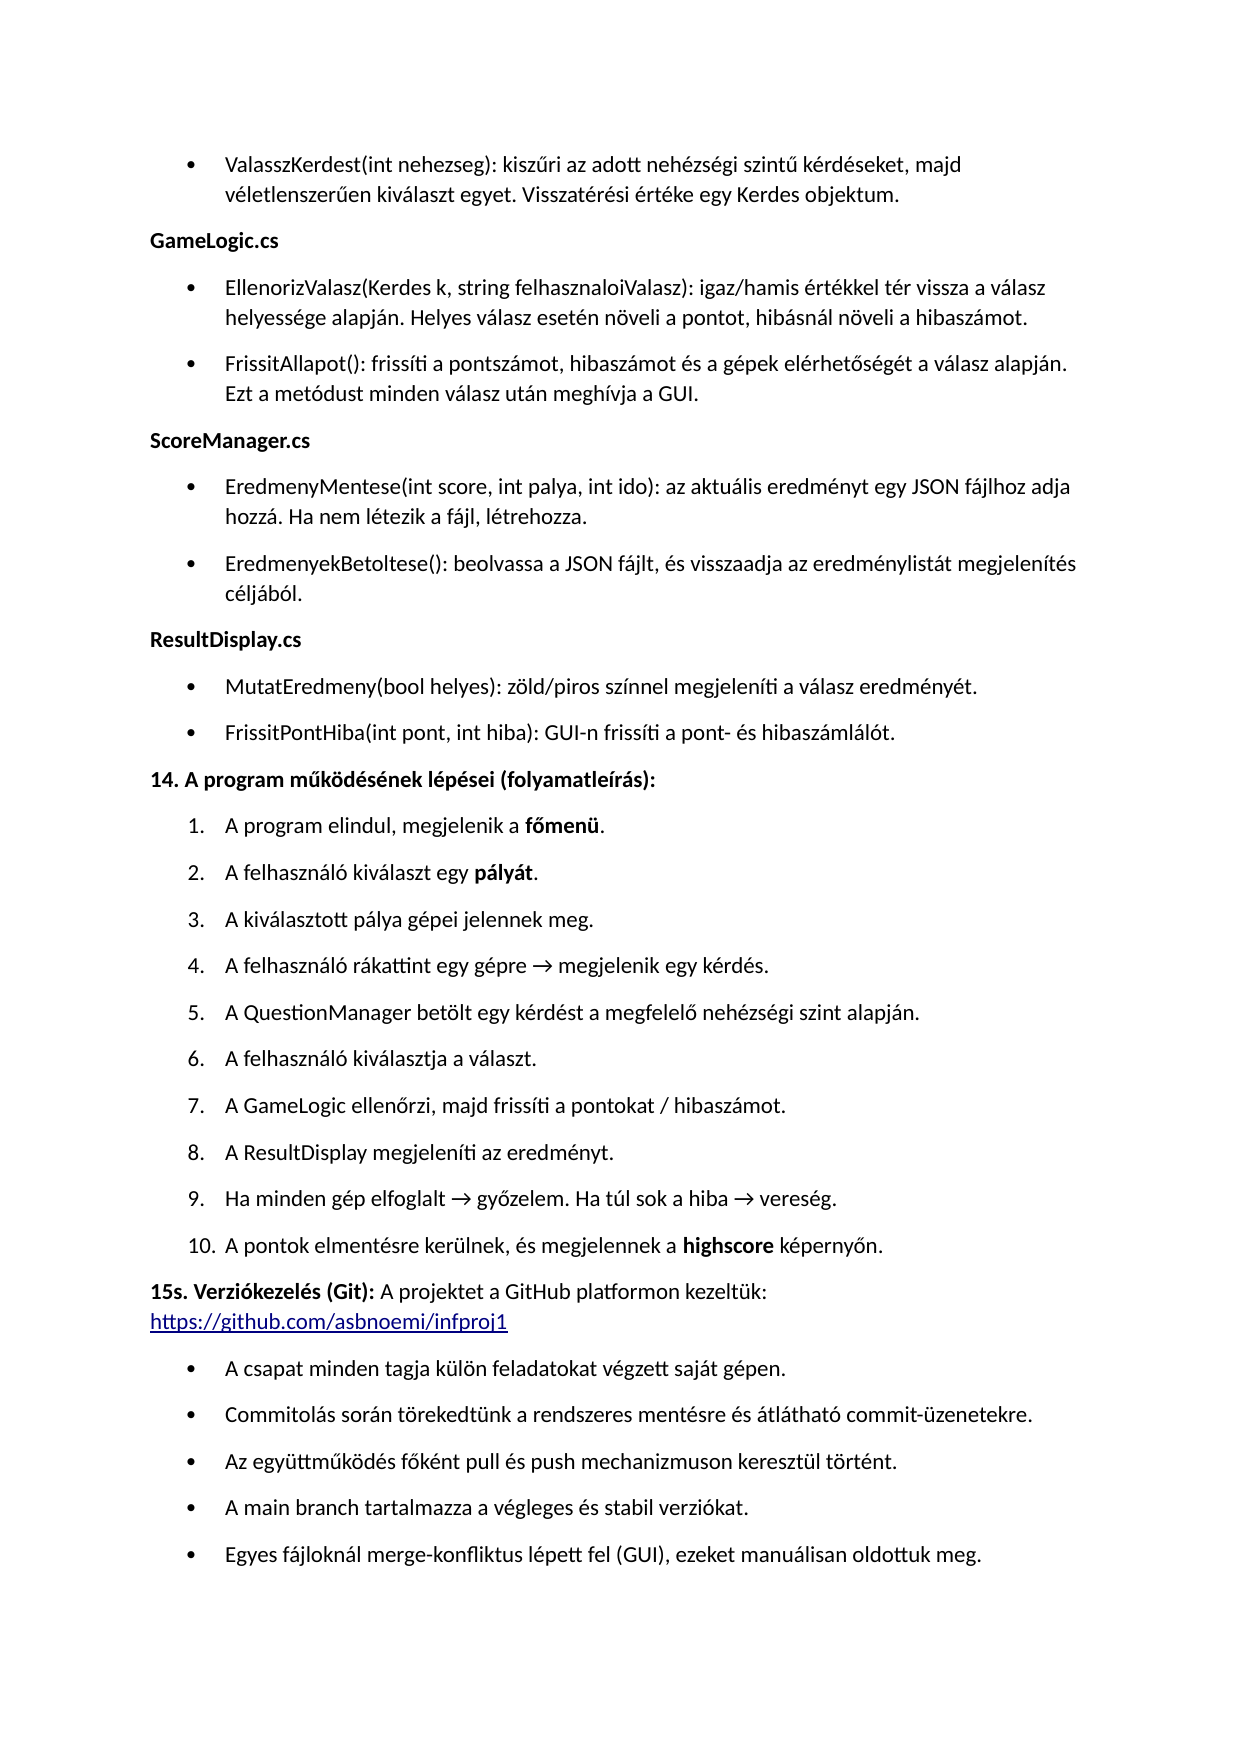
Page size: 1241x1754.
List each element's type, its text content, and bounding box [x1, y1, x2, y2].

list Ha minden gép elfoglalt → győzelem. Ha túl sok a hiba → vereség. [187, 1184, 1090, 1212]
list A ResultDisplay megjeleníti az eredményt. [187, 1138, 1090, 1166]
text 14. A program működésének lépései (folyamatleírás): [150, 765, 1090, 793]
list A felhasználó rákattint egy gépre → megjelenik egy kérdés. [187, 951, 1090, 979]
list ValasszKerdest(int nehezseg): kiszűri az adott nehézségi szintű kérdéseket, majd véletlenszerűen kiválaszt egyet. Visszatérési értéke egy Kerdes objektum. [187, 150, 1090, 208]
list A main branch tartalmazza a végleges és stabil verziókat. [187, 1493, 1090, 1521]
list A QuestionManager betölt egy kérdést a megfelelő nehézségi szint alapján. [187, 998, 1090, 1026]
text GameLogic.cs [150, 226, 1090, 254]
list Commitolás során törekedtünk a rendszeres mentésre és átlátható commit-üzenetekre. [187, 1400, 1090, 1428]
list Az együttműködés főként pull és push mechanizmuson keresztül történt. [187, 1447, 1090, 1475]
text ResultDisplay.cs [150, 625, 1090, 653]
list Egyes fájloknál merge-konfliktus lépett fel (GUI), ezeket manuálisan oldottuk meg. [187, 1540, 1090, 1568]
list A felhasználó kiválaszt egy pályát. [187, 858, 1090, 886]
list EllenorizValasz(Kerdes k, string felhasznaloiValasz): igaz/hamis értékkel tér vissza a válasz helyessége alapján. Helyes válasz esetén növeli a pontot, hibásnál növeli a hibaszámot. [187, 273, 1090, 331]
list A felhasználó kiválasztja a választ. [187, 1044, 1090, 1072]
list EredmenyekBetoltese(): beolvassa a JSON fájlt, és visszaadja az eredménylistát megjelenítés céljából. [187, 549, 1090, 607]
list MutatEredmeny(bool helyes): zöld/piros színnel megjeleníti a válasz eredményét. [187, 672, 1090, 700]
list A pontok elmentésre kerülnek, és megjelennek a highscore képernyőn. [187, 1231, 1090, 1259]
list A GameLogic ellenőrzi, majd frissíti a pontokat / hibaszámot. [187, 1091, 1090, 1119]
text ScoreManager.cs [150, 426, 1090, 454]
list A csapat minden tagja külön feladatokat végzett saját gépen. [187, 1354, 1090, 1382]
list FrissitPontHiba(int pont, int hiba): GUI-n frissíti a pont- és hibaszámlálót. [187, 718, 1090, 747]
list A program elindul, megjelenik a főmenü. [187, 812, 1090, 840]
list A kiválasztott pálya gépei jelennek meg. [187, 905, 1090, 933]
list EredmenyMentese(int score, int palya, int ido): az aktuális eredményt egy JSON fájlhoz adja hozzá. Ha nem létezik a fájl, létrehozza. [187, 472, 1090, 530]
text 15s. Verziókezelés (Git): A projektet a GitHub platformon kezeltük: https://github.com/asbnoemi/infproj1 [150, 1277, 1090, 1335]
list FrissitAllapot(): frissíti a pontszámot, hibaszámot és a gépek elérhetőségét a válasz alapján. Ezt a metódust minden válasz után meghívja a GUI. [187, 349, 1090, 407]
